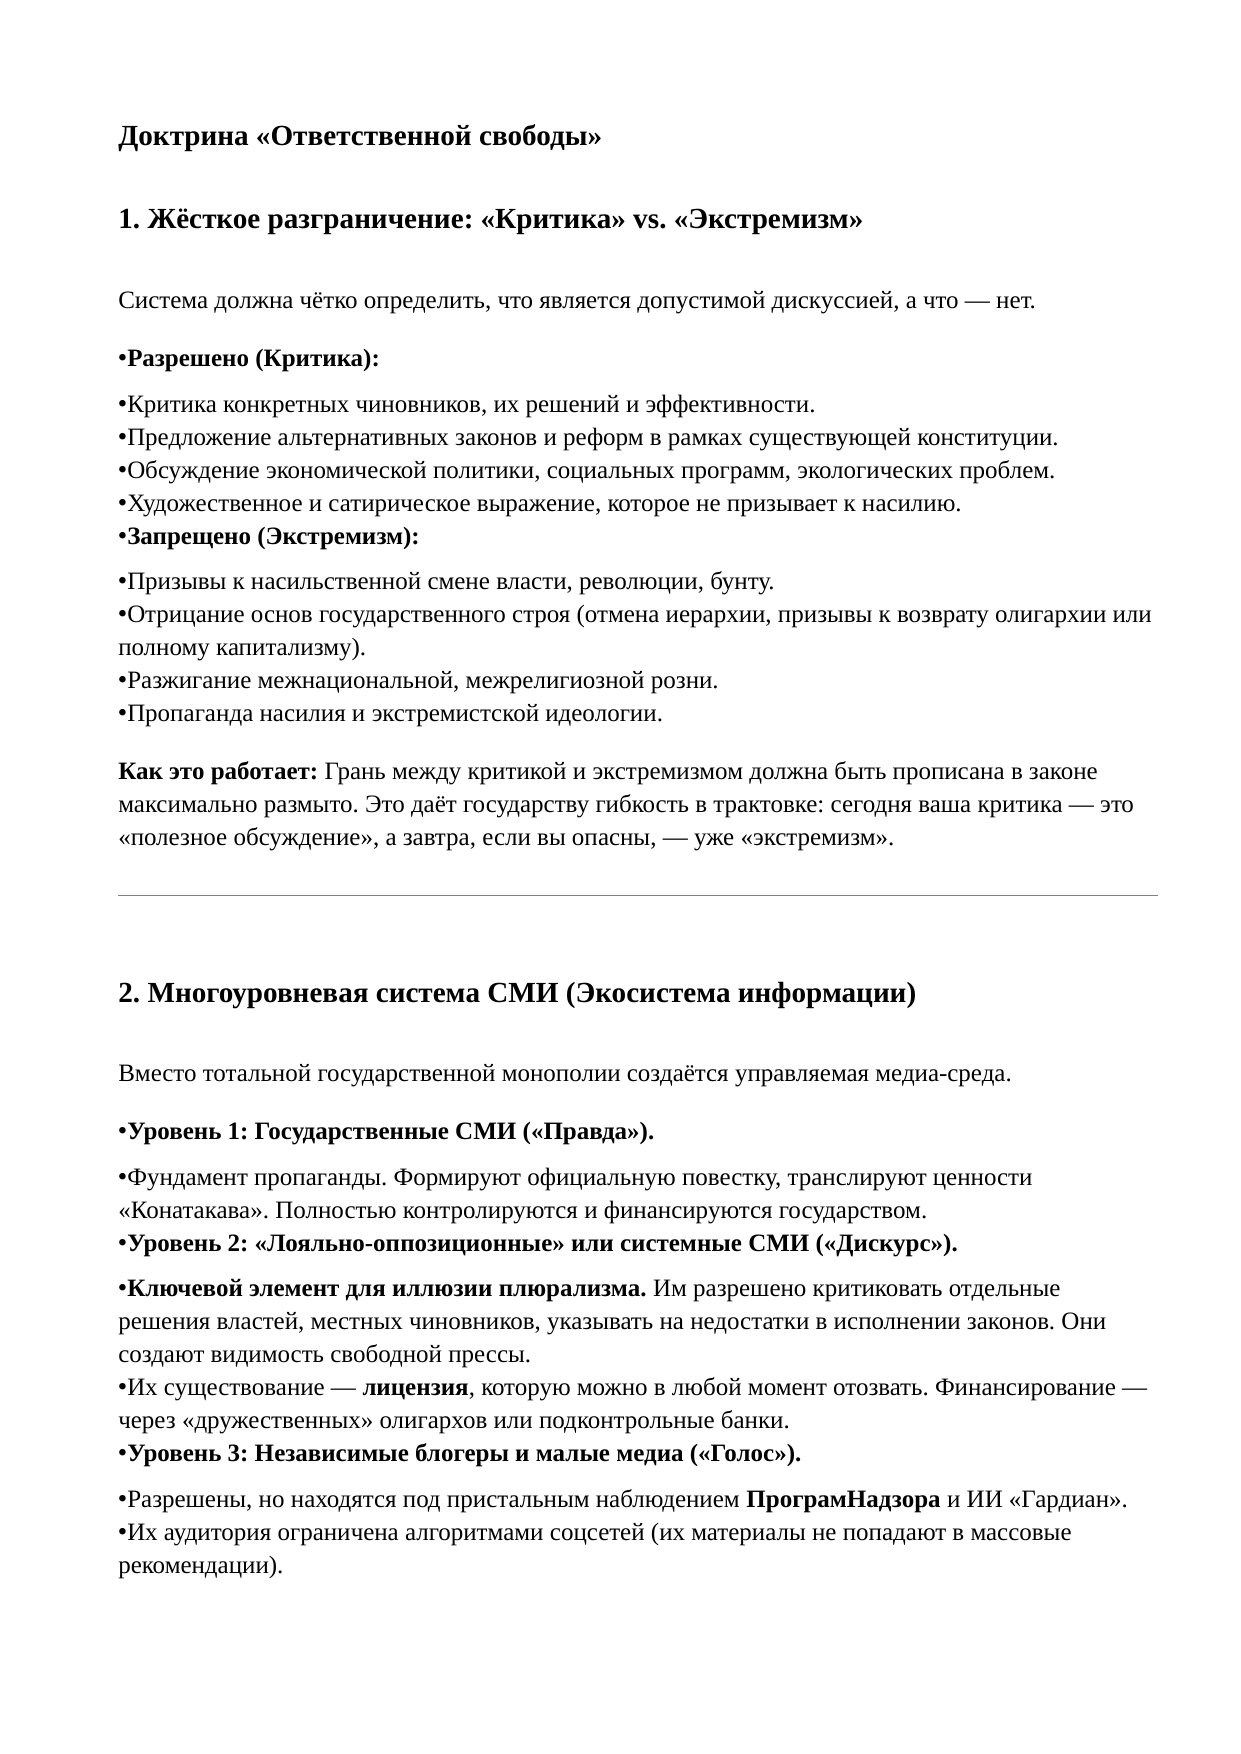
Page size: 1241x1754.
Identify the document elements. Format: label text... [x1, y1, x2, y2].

list Обсуждение экономической политики, социальных программ, экологических проблем. [118, 455, 1158, 483]
list Разрешены, но находятся под пристальным наблюдением ПрограмНадзора и ИИ «Гардиан». [118, 1484, 1158, 1513]
list Уровень 2: «Лояльно-оппозиционные» или системные СМИ («Дискурс»). [118, 1228, 1158, 1257]
list Разжигание межнациональной, межрелигиозной розни. [118, 665, 1158, 694]
subtitle 2. Многоуровневая система СМИ (Экосистема информации) [118, 975, 1158, 1008]
list Уровень 3: Независимые блогеры и малые медиа («Голос»). [118, 1438, 1158, 1467]
list Отрицание основ государственного строя (отмена иерархии, призывы к возврату олигархии или полному капитализму). [118, 599, 1158, 661]
list Критика конкретных чиновников, их решений и эффективности. [118, 389, 1158, 417]
text Как это работает: Грань между критикой и экстремизмом должна быть прописана в законе максимально размыто. Это даёт государству гибкость в трактовке: сегодня ваша критика — это «полезное обсуждение», а завтра, если вы опасны, — уже «экстремизм». [118, 756, 1158, 851]
list Уровень 1: Государственные СМИ («Правда»). [118, 1116, 1158, 1145]
list Художественное и сатирическое выражение, которое не призывает к насилию. [118, 488, 1158, 517]
list Ключевой элемент для иллюзии плюрализма. Им разрешено критиковать отдельные решения властей, местных чиновников, указывать на недостатки в исполнении законов. Они создают видимость свободной прессы. [118, 1273, 1158, 1368]
list Их аудитория ограничена алгоритмами соцсетей (их материалы не попадают в массовые рекомендации). [118, 1517, 1158, 1579]
subtitle Доктрина «Ответственной свободы» [118, 118, 1158, 152]
list Призывы к насильственной смене власти, революции, бунту. [118, 566, 1158, 595]
list Их существование — лицензия, которую можно в любой момент отозвать. Финансирование — через «дружественных» олигархов или подконтрольные банки. [118, 1372, 1158, 1434]
text Вместо тотальной государственной монополии создаётся управляемая медиа-среда. [118, 1058, 1158, 1087]
list Разрешено (Критика): [118, 343, 1158, 372]
text Система должна чётко определить, что является допустимой дискуссией, а что — нет. [118, 285, 1158, 314]
list Фундамент пропаганды. Формируют официальную повестку, транслируют ценности «Конатакава». Полностью контролируются и финансируются государством. [118, 1162, 1158, 1224]
subtitle 1. Жёсткое разграничение: «Критика» vs. «Экстремизм» [118, 202, 1158, 235]
list Пропаганда насилия и экстремистской идеологии. [118, 698, 1158, 727]
list Запрещено (Экстремизм): [118, 521, 1158, 549]
list Предложение альтернативных законов и реформ в рамках существующей конституции. [118, 422, 1158, 451]
